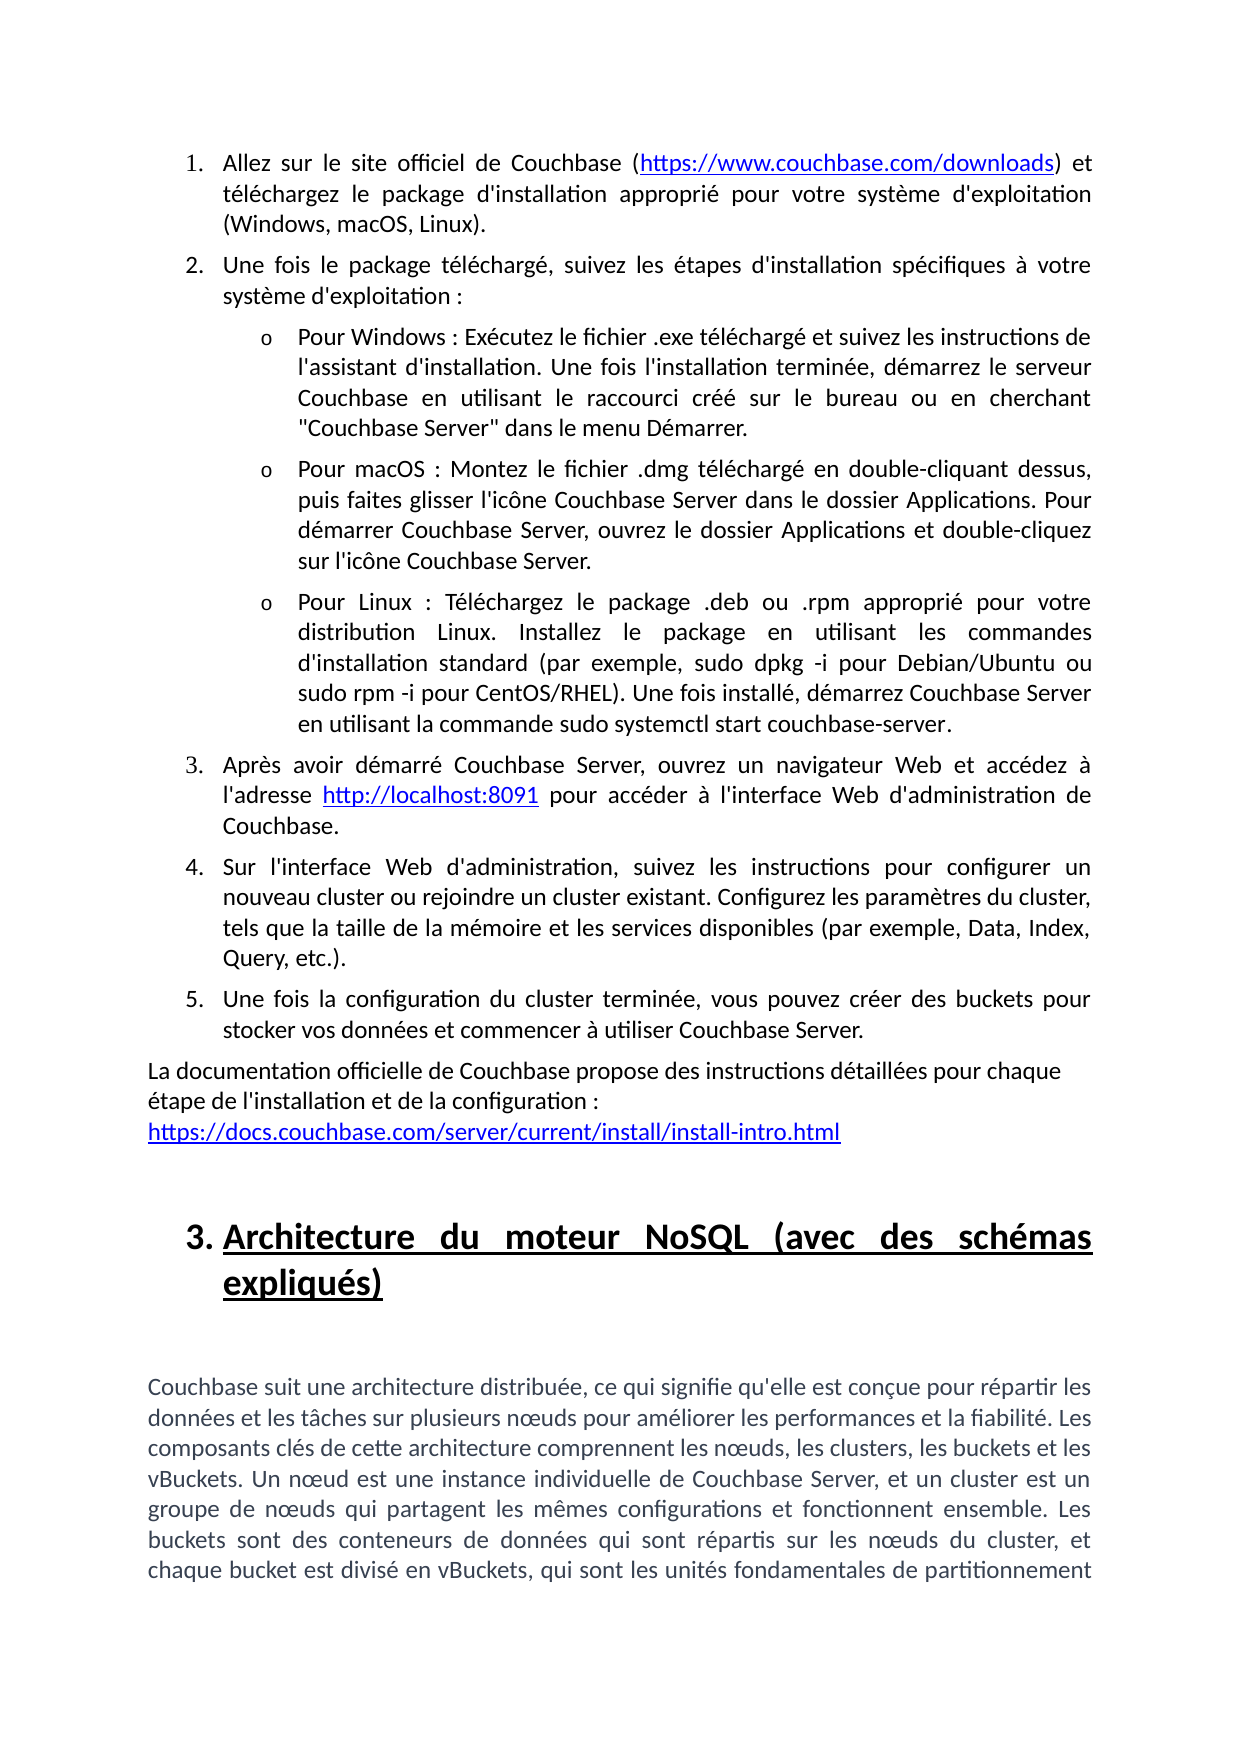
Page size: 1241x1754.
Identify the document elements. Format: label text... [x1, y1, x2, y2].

text Couchbase suit une architecture distribuée, ce qui signifie qu'elle est conçue pour répartir les données et les tâches sur plusieurs nœuds pour améliorer les performances et la fiabilité. Les composants clés de cette architecture comprennent les nœuds, les clusters, les buckets et les vBuckets. Un nœud est une instance individuelle de Couchbase Server, et un cluster est un groupe de nœuds qui partagent les mêmes configurations et fonctionnent ensemble. Les buckets sont des conteneurs de données qui sont répartis sur les nœuds du cluster, et chaque bucket est divisé en vBuckets, qui sont les unités fondamentales de partitionnement [148, 1372, 1093, 1585]
list Pour Windows : Exécutez le fichier .exe téléchargé et suivez les instructions de l'assistant d'installation. Une fois l'installation terminée, démarrez le serveur Couchbase en utilisant le raccourci créé sur le bureau ou en cherchant "Couchbase Server" dans le menu Démarrer. [260, 321, 1093, 443]
list Allez sur le site officiel de Couchbase (https://www.couchbase.com/downloads) et téléchargez le package d'installation approprié pour votre système d'exploitation (Windows, macOS, Linux). [185, 148, 1093, 239]
text La documentation officielle de Couchbase propose des instructions détaillées pour chaque étape de l'installation et de la configuration : https://docs.couchbase.com/server/current/install/install-intro.html [148, 1055, 1093, 1147]
list Sur l'interface Web d'administration, suivez les instructions pour configurer un nouveau cluster ou rejoindre un cluster existant. Configurez les paramètres du cluster, tels que la taille de la mémoire et les services disponibles (par exemple, Data, Index, Query, etc.). [185, 851, 1093, 973]
list Après avoir démarré Couchbase Server, ouvrez un navigateur Web et accédez à l'adresse http://localhost:8091 pour accéder à l'interface Web d'administration de Couchbase. [185, 749, 1093, 841]
list Une fois le package téléchargé, suivez les étapes d'installation spécifiques à votre système d'exploitation : [185, 249, 1093, 311]
subtitle Architecture du moteur NoSQL (avec des schémas expliqués) [185, 1213, 1093, 1305]
list Pour Linux : Téléchargez le package .deb ou .rpm approprié pour votre distribution Linux. Installez le package en utilisant les commandes d'installation standard (par exemple, sudo dpkg -i pour Debian/Ubuntu ou sudo rpm -i pour CentOS/RHEL). Une fois installé, démarrez Couchbase Server en utilisant la commande sudo systemctl start couchbase-server. [260, 586, 1093, 739]
list Pour macOS : Montez le fichier .dmg téléchargé en double-cliquant dessus, puis faites glisser l'icône Couchbase Server dans le dossier Applications. Pour démarrer Couchbase Server, ouvrez le dossier Applications et double-cliquez sur l'icône Couchbase Server. [260, 453, 1093, 576]
list Une fois la configuration du cluster terminée, vous pouvez créer des buckets pour stocker vos données et commencer à utiliser Couchbase Server. [185, 983, 1093, 1044]
